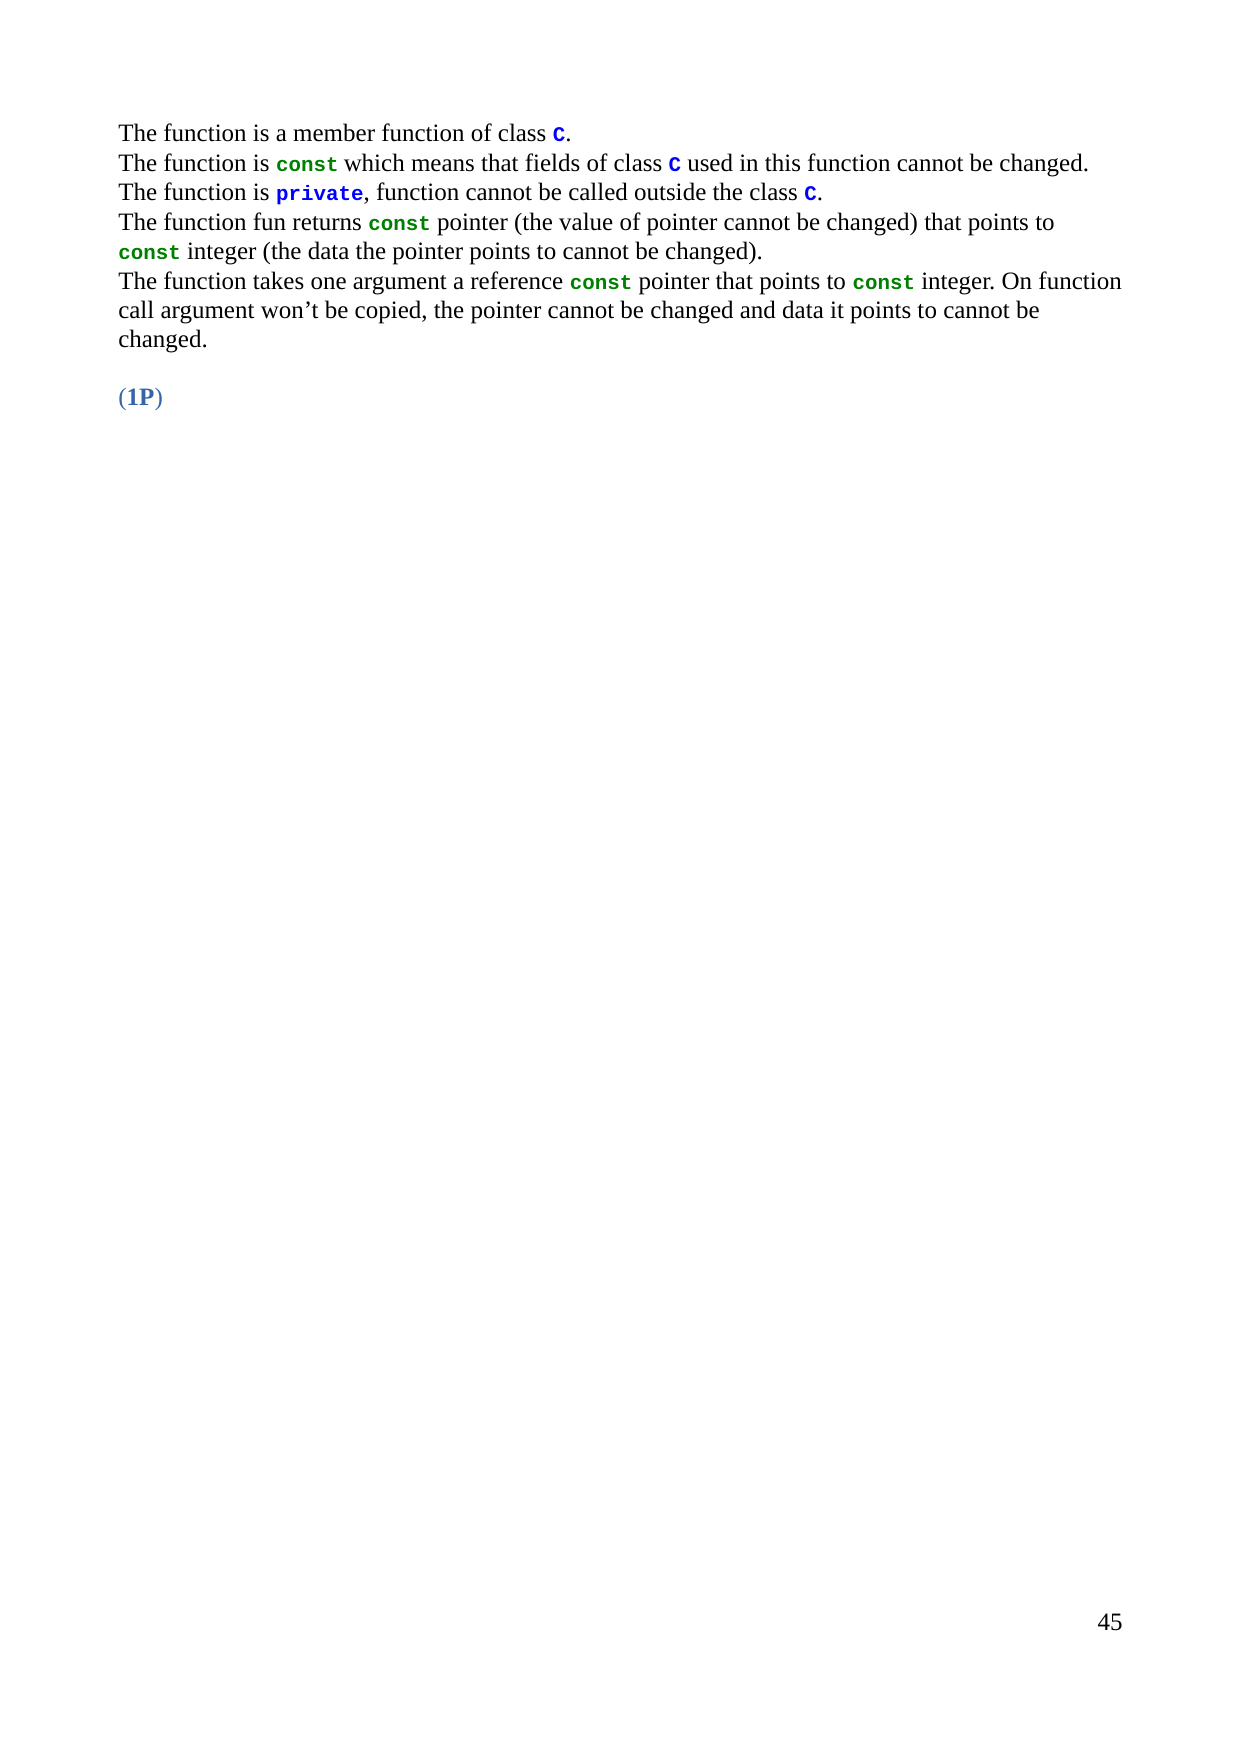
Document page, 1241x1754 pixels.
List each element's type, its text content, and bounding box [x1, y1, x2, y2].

text The function is a member function of class C. The function is const which means that fields of class C used in this function cannot be changed. The function is private, function cannot be called outside the class C. The function fun returns const pointer (the value of pointer cannot be changed) that points to const integer (the data the pointer points to cannot be changed). The function takes one argument a reference const pointer that points to const integer. On function call argument won’t be copied, the pointer cannot be changed and data it points to cannot be changed. (1P) [118, 118, 1122, 411]
